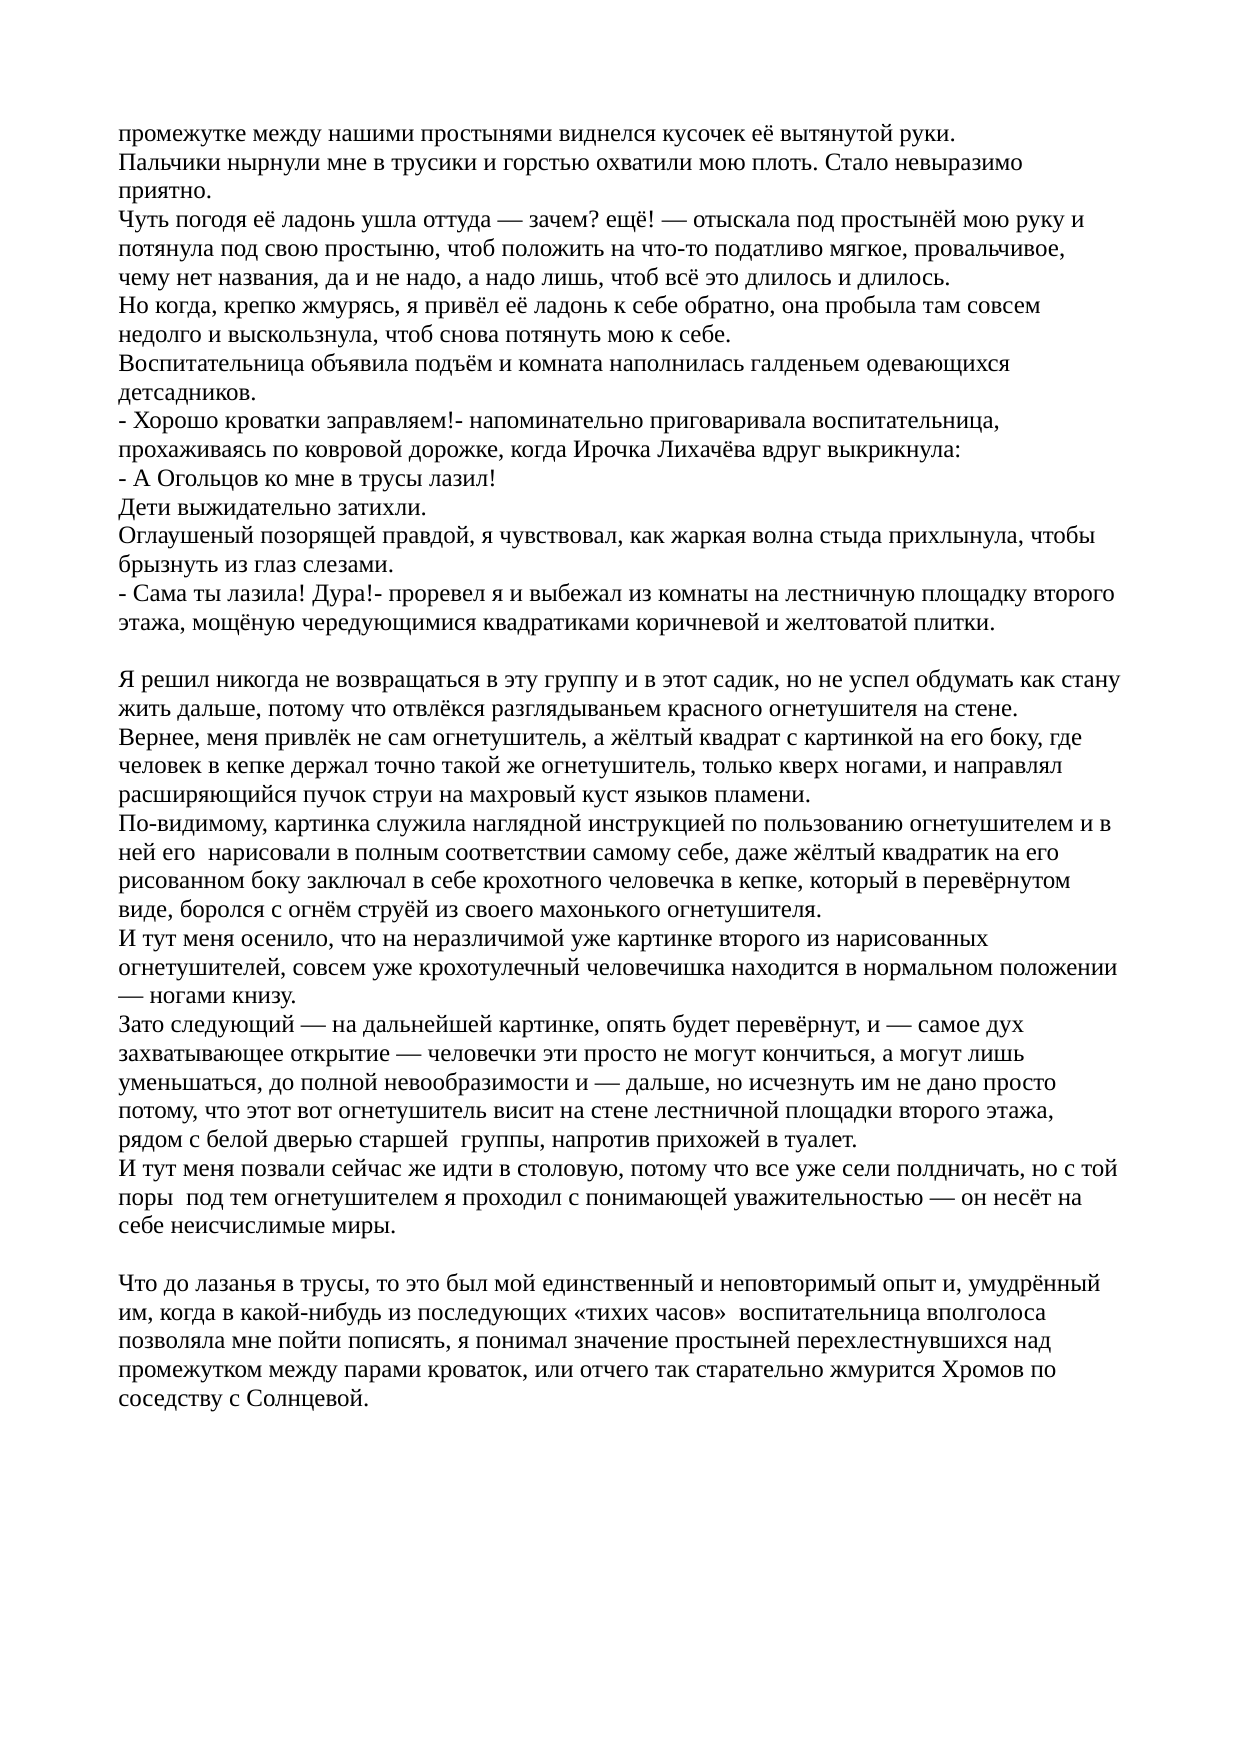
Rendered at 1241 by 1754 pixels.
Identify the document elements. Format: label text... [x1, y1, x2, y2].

text промежутке между нашими простынями виднелся кусочек её вытянутой руки. [118, 118, 1122, 147]
text И тут меня осенило, что на неразличимой уже картинке второго из нарисованных огнетушителей, совсем уже крохотулечный человечишка находится в нормальном положении — ногами книзу. [118, 923, 1122, 1009]
text Пальчики нырнули мне в трусики и горстью охватили мою плоть. Стало невыразимо приятно. [118, 147, 1122, 204]
text - Хорошо кроватки заправляем!- напоминательно приговаривала воспитательница, прохаживаясь по ковровой дорожке, когда Ирочка Лихачёва вдруг выкрикнула: [118, 406, 1122, 463]
text И тут меня позвали сейчас же идти в столовую, потому что все уже сели полдничать, но с той поры под тем огнетушителем я проходил с понимающей уважительностью — он несёт на себе неисчислимые миры. [118, 1153, 1122, 1239]
text - Сама ты лазила! Дура!- проревел я и выбежал из комнаты на лестничную площадку второго этажа, мощёную чередующимися квадратиками коричневой и желтоватой плитки. [118, 578, 1122, 636]
text Но когда, крепко жмурясь, я привёл её ладонь к себе обратно, она пробыла там совсем недолго и выскользнула, чтоб снова потянуть мою к себе. [118, 291, 1122, 348]
text Воспитательница объявила подъём и комната наполнилась галденьем одевающихся детсадников. [118, 348, 1122, 406]
text По-видимому, картинка служила наглядной инструкцией по пользованию огнетушителем и в ней его нарисовали в полным соответствии самому себе, даже жёлтый квадратик на его рисованном боку заключал в себе крохотного человечка в кепке, который в перевёрнутом виде, боролся с огнём струёй из своего махонького огнетушителя. [118, 808, 1122, 923]
text Я решил никогда не возвращаться в эту группу и в этот садик, но не успел обдумать как стану жить дальше, потому что отвлёкся разглядываньем красного огнетушителя на стене. [118, 664, 1122, 722]
text Зато следующий — на дальнейшей картинке, опять будет перевёрнут, и — самое дух захватывающее открытие — человечки эти просто не могут кончиться, а могут лишь уменьшаться, до полной невообразимости и — дальше, но исчезнуть им не дано просто потому, что этот вот огнетушитель висит на стене лестничной площадки второго этажа, рядом с белой дверью старшей группы, напротив прихожей в туалет. [118, 1009, 1122, 1153]
text Оглаушеный позорящей правдой, я чувствовал, как жаркая волна стыда прихлынула, чтобы брызнуть из глаз слезами. [118, 521, 1122, 578]
text Чуть погодя её ладонь ушла оттуда — зачем? ещё! — отыскала под простынёй мою руку и потянула под свою простыню, чтоб положить на что-то податливо мягкое, провальчивое, чему нет названия, да и не надо, а надо лишь, чтоб всё это длилось и длилось. [118, 204, 1122, 291]
text Дети выжидательно затихли. [118, 492, 1122, 521]
text Вернее, меня привлёк не сам огнетушитель, а жёлтый квадрат с картинкой на его боку, где человек в кепке держал точно такой же огнетушитель, только кверх ногами, и направлял расширяющийся пучок струи на махровый куст языков пламени. [118, 722, 1122, 808]
text - А Огольцов ко мне в трусы лазил! [118, 463, 1122, 492]
text Что до лазанья в трусы, то это был мой единственный и неповторимый опыт и, умудрённый им, когда в какой-нибудь из последующих «тихих часов» воспитательница вполголоса позволяла мне пойти пописять, я понимал значение простыней перехлестнувшихся над промежутком между парами кроваток, или отчего так старательно жмурится Хромов по соседству с Солнцевой. [118, 1268, 1122, 1412]
